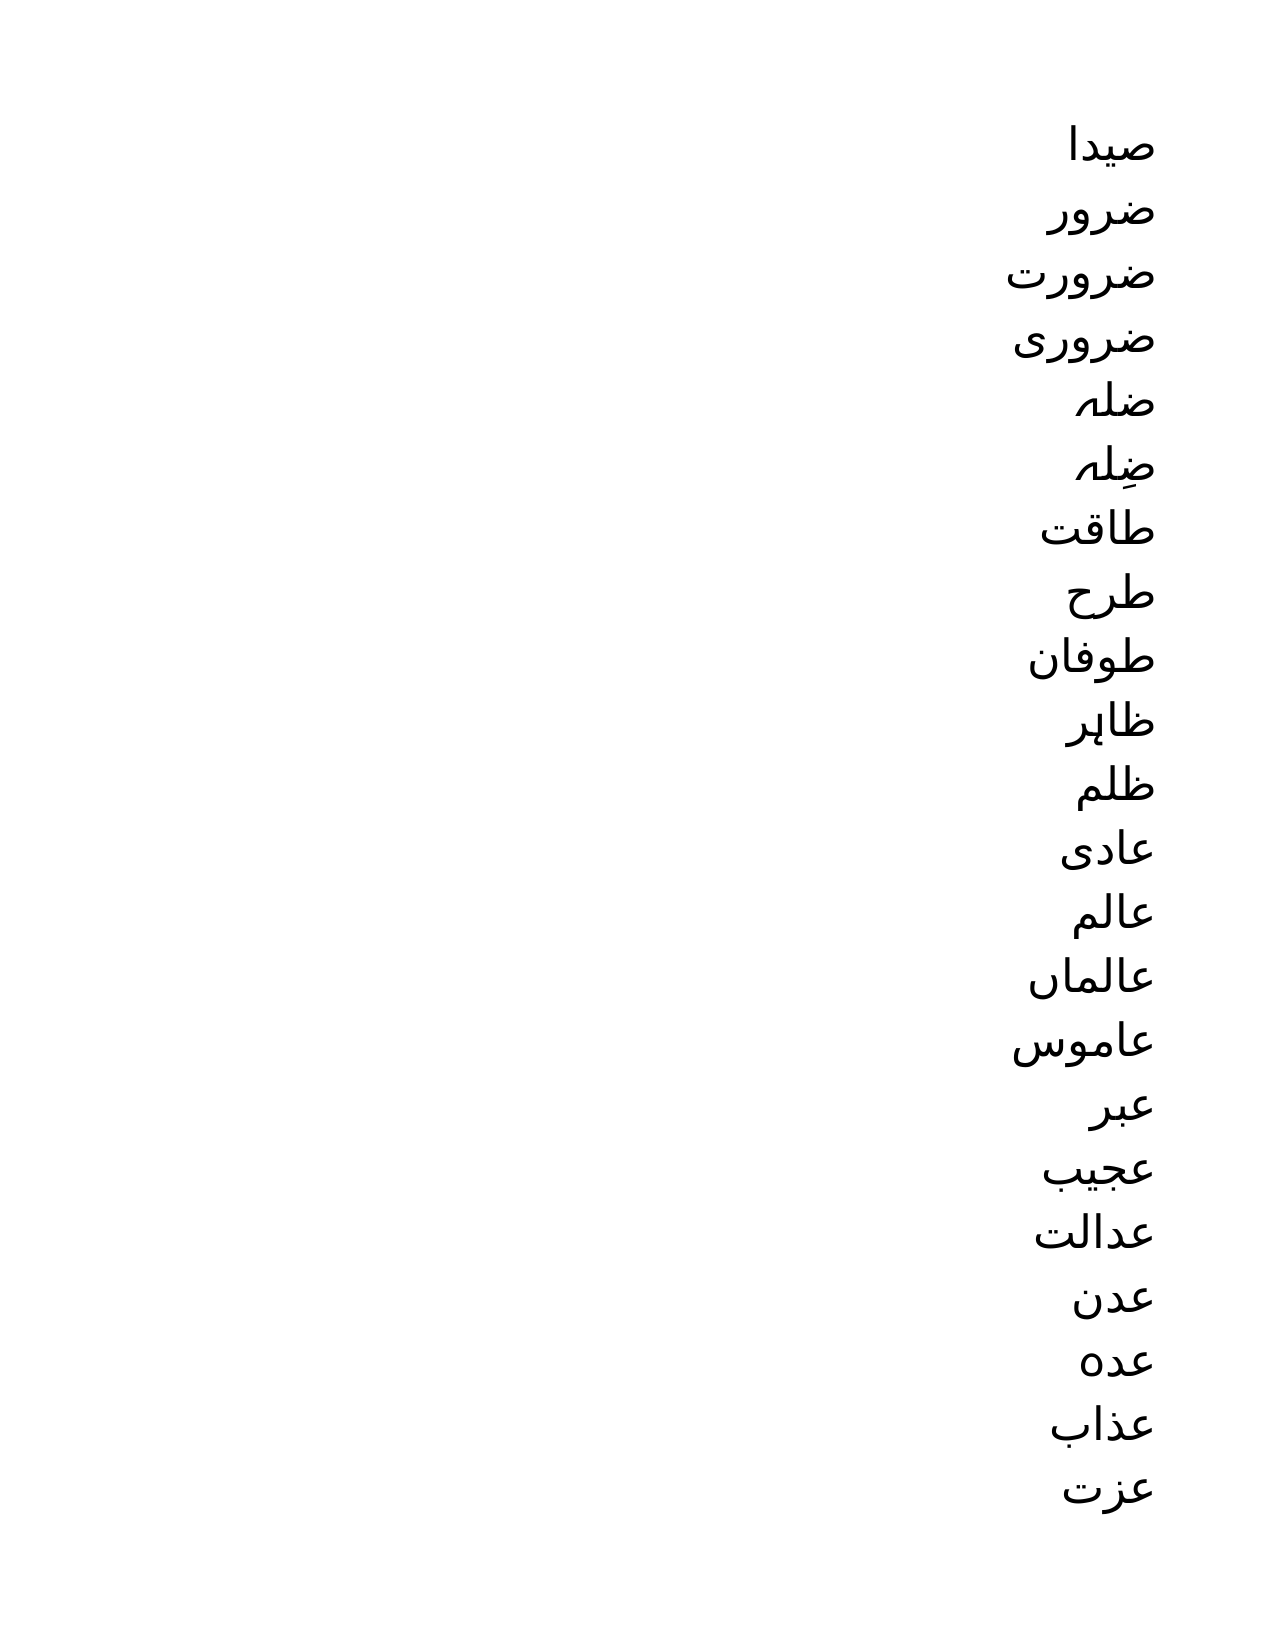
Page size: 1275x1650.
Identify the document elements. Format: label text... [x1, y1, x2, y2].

text عذاب [118, 1397, 1157, 1451]
text طرح [118, 566, 1157, 619]
text عبر [118, 1077, 1157, 1131]
text عالماں [118, 949, 1157, 1003]
text ظاہر [118, 694, 1157, 747]
text عالم [118, 886, 1157, 939]
text ظلم [118, 758, 1157, 811]
text ضرورت [118, 246, 1157, 299]
text عجیب [118, 1141, 1157, 1195]
text ضِلہ [118, 438, 1157, 491]
text صیدا [118, 118, 1157, 171]
text ضلہ [118, 374, 1157, 427]
text عدن [118, 1269, 1157, 1323]
text عدالت [118, 1205, 1157, 1259]
text ضروری [118, 310, 1157, 363]
text طاقت [118, 502, 1157, 555]
text عدہ [118, 1333, 1157, 1387]
text عاموس [118, 1013, 1157, 1067]
text ضرور [118, 182, 1157, 235]
text طوفان [118, 630, 1157, 683]
text عادی [118, 822, 1157, 875]
text عزت [118, 1461, 1157, 1514]
